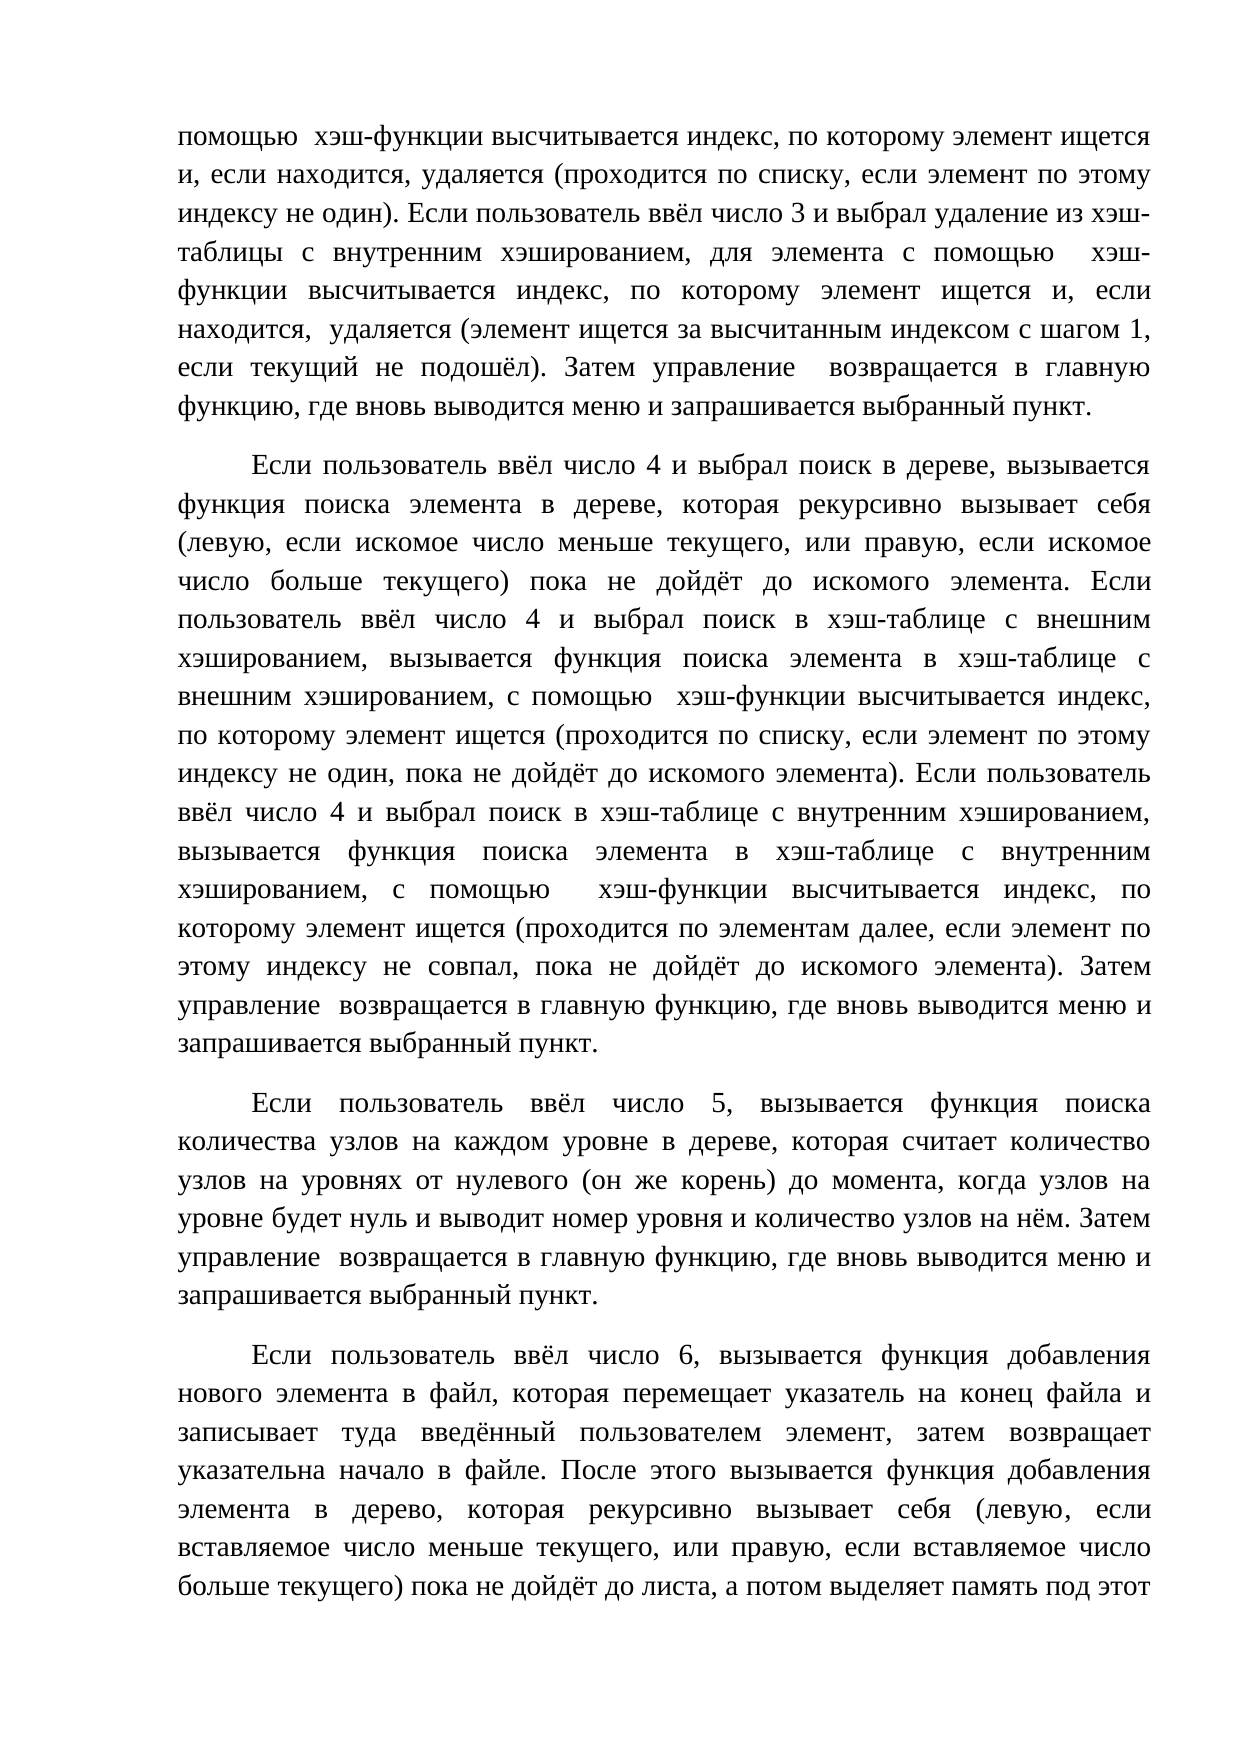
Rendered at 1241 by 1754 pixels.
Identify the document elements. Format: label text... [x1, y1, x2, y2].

text Если пользователь ввёл число 6, вызывается функция добавления нового элемента в файл, которая перемещает указатель на конец файла и записывает туда введённый пользователем элемент, затем возвращает указательна начало в файле. После этого вызывается функция добавления элемента в дерево, которая рекурсивно вызывает себя (левую, если вставляемое число меньше текущего, или правую, если вставляемое число больше текущего) пока не дойдёт до листа, а потом выделяет память под этот [177, 1337, 1152, 1602]
text помощью хэш-функции высчитывается индекс, по которому элемент ищется и, если находится, удаляется (проходится по списку, если элемент по этому индексу не один). Если пользователь ввёл число 3 и выбрал удаление из хэш-таблицы с внутренним хэшированием, для элемента с помощью хэш-функции высчитывается индекс, по которому элемент ищется и, если находится, удаляется (элемент ищется за высчитанным индексом с шагом 1, если текущий не подошёл). Затем управление возвращается в главную функцию, где вновь выводится меню и запрашивается выбранный пункт. [177, 118, 1152, 421]
text Если пользователь ввёл число 4 и выбрал поиск в дереве, вызывается функция поиска элемента в дереве, которая рекурсивно вызывает себя (левую, если искомое число меньше текущего, или правую, если искомое число больше текущего) пока не дойдёт до искомого элемента. Если пользователь ввёл число 4 и выбрал поиск в хэш-таблице с внешним хэшированием, вызывается функция поиска элемента в хэш-таблице с внешним хэшированием, с помощью хэш-функции высчитывается индекс, по которому элемент ищется (проходится по списку, если элемент по этому индексу не один, пока не дойдёт до искомого элемента). Если пользователь ввёл число 4 и выбрал поиск в хэш-таблице с внутренним хэшированием, вызывается функция поиска элемента в хэш-таблице с внутренним хэшированием, с помощью хэш-функции высчитывается индекс, по которому элемент ищется (проходится по элементам далее, если элемент по этому индексу не совпал, пока не дойдёт до искомого элемента). Затем управление возвращается в главную функцию, где вновь выводится меню и запрашивается выбранный пункт. [177, 447, 1152, 1059]
text Если пользователь ввёл число 5, вызывается функция поиска количества узлов на каждом уровне в дереве, которая считает количество узлов на уровнях от нулевого (он же корень) до момента, когда узлов на уровне будет нуль и выводит номер уровня и количество узлов на нём. Затем управление возвращается в главную функцию, где вновь выводится меню и запрашивается выбранный пункт. [177, 1085, 1152, 1311]
